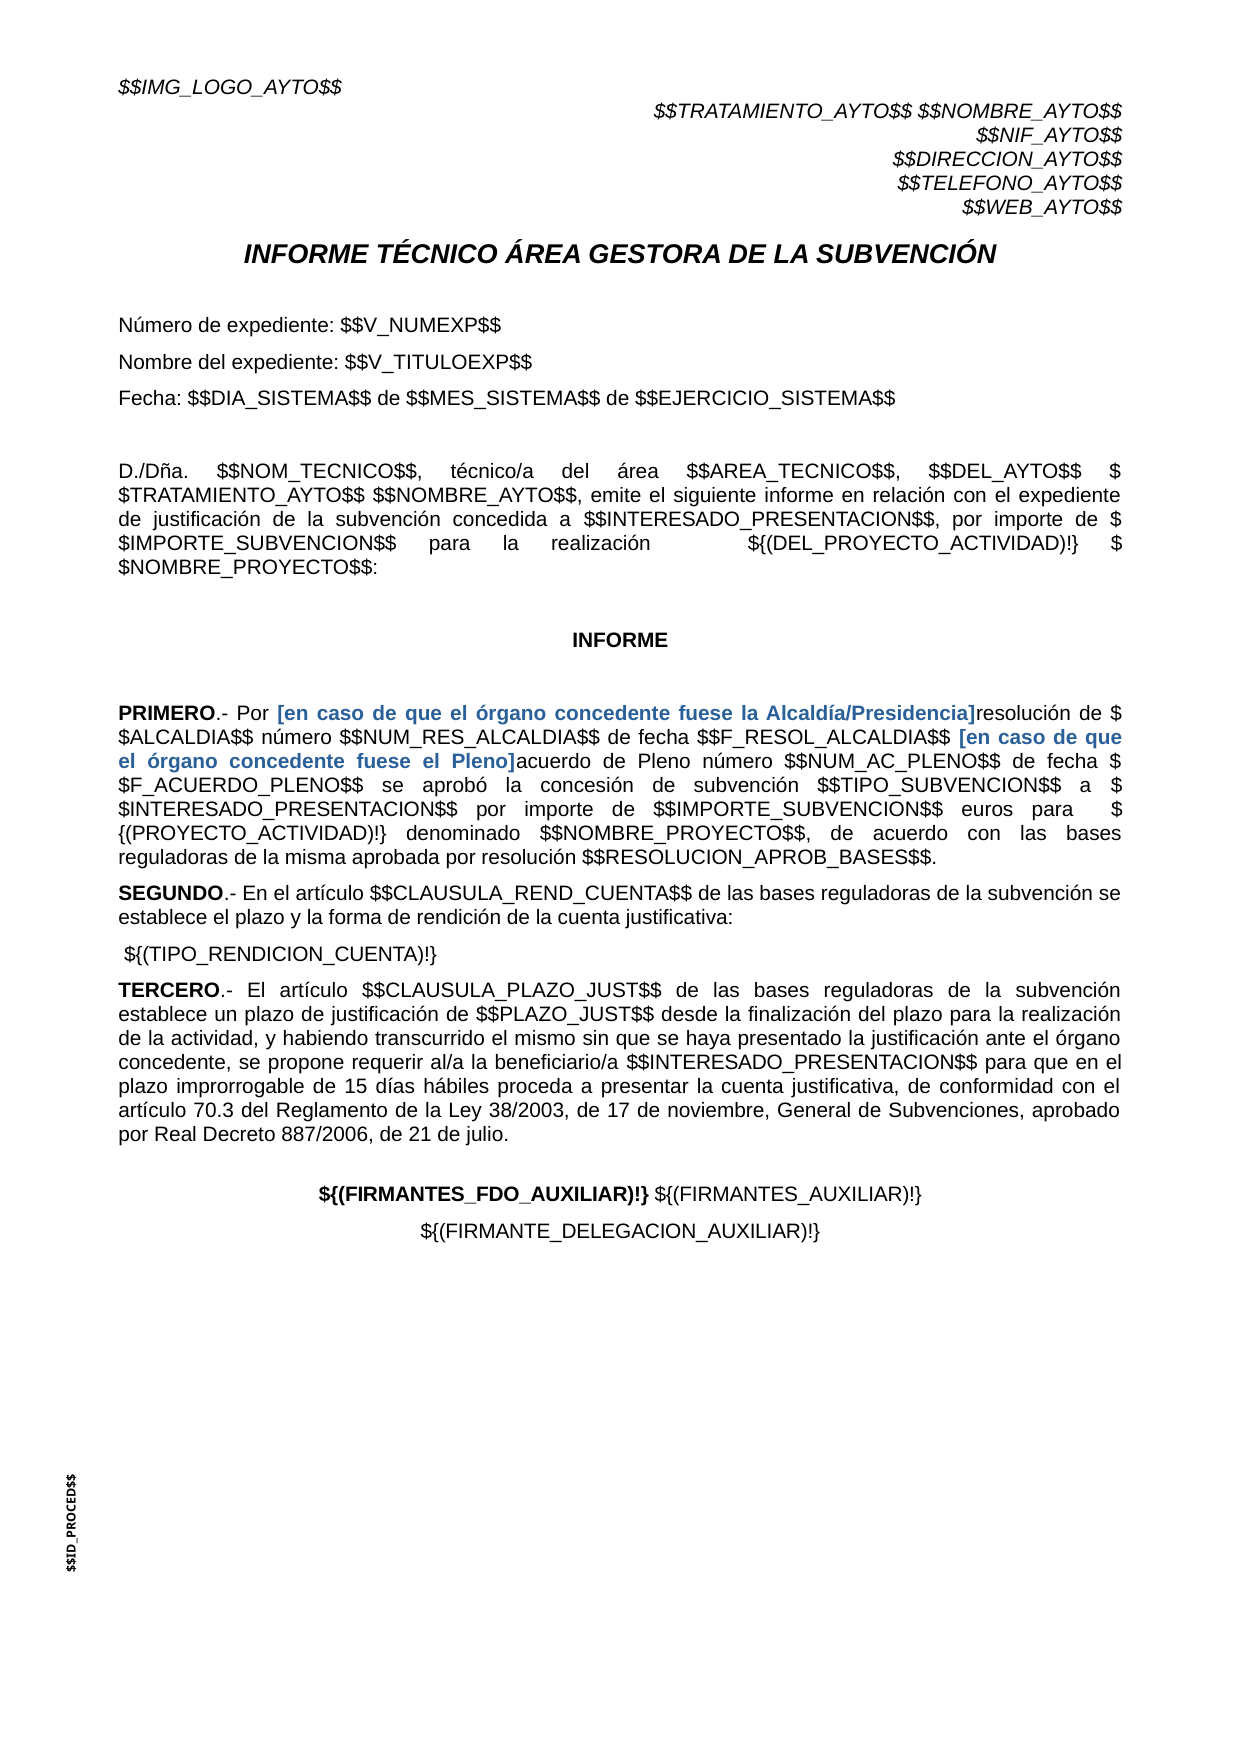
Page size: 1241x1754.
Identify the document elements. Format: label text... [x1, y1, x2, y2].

text PRIMERO.- Por [en caso de que el órgano concedente fuese la Alcaldía/Presidencia]resolución de $$ALCALDIA$$ número $$NUM_RES_ALCALDIA$$ de fecha $$F_RESOL_ALCALDIA$$ [en caso de que el órgano concedente fuese el Pleno]acuerdo de Pleno número $$NUM_AC_PLENO$$ de fecha $$F_ACUERDO_PLENO$$ se aprobó la concesión de subvención $$TIPO_SUBVENCION$$ a $$INTERESADO_PRESENTACION$$ por importe de $$IMPORTE_SUBVENCION$$ euros para [#if PROYECTO_ACTIVIDAD_label??][#assign PROYECTO_ACTIVIDAD=PROYECTO_ACTIVIDAD_label][/#if]${(PROYECTO_ACTIVIDAD)!} denominado $$NOMBRE_PROYECTO$$, de acuerdo con las bases reguladoras de la misma aprobada por resolución $$RESOLUCION_APROB_BASES$$. [118, 701, 1122, 868]
text TERCERO.- El artículo $$CLAUSULA_PLAZO_JUST$$ de las bases reguladoras de la subvención establece un plazo de justificación de $$PLAZO_JUST$$ desde la finalización del plazo para la realización de la actividad, y habiendo transcurrido el mismo sin que se haya presentado la justificación ante el órgano concedente, se propone requerir al/a la beneficiario/a $$INTERESADO_PRESENTACION$$ para que en el plazo improrrogable de 15 días hábiles proceda a presentar la cuenta justificativa, de conformidad con el artículo 70.3 del Reglamento de la Ley 38/2003, de 17 de noviembre, General de Subvenciones, aprobado por Real Decreto 887/2006, de 21 de julio. [118, 978, 1122, 1146]
text D./Dña. $$NOM_TECNICO$$, técnico/a del área $$AREA_TECNICO$$, $$DEL_AYTO$$ $$TRATAMIENTO_AYTO$$ $$NOMBRE_AYTO$$, emite el siguiente informe en relación con el expediente de justificación de la subvención concedida a $$INTERESADO_PRESENTACION$$, por importe de $$IMPORTE_SUBVENCION$$ para la realización [#if DEL_PROYECTO_ACTIVIDAD_label??][#assign DEL_PROYECTO_ACTIVIDAD=DEL_PROYECTO_ACTIVIDAD_label][/#if]${(DEL_PROYECTO_ACTIVIDAD)!} $$NOMBRE_PROYECTO$$: [118, 459, 1122, 579]
text Fecha: $$DIA_SISTEMA$$ de $$MES_SISTEMA$$ de $$EJERCICIO_SISTEMA$$ [118, 386, 1122, 410]
text [#if FIRMANTES!?length > 1] [#assign FIRMANTES_FDO_AUXILIAR="Fdo:"] [#assign FIRMANTES_AUXILIAR=FIRMANTES] [#else] [#assign FIRMANTES_FDO_AUXILIAR="Fdo:"] [#assign FIRMANTES_AUXILIAR="El/La Técnico/a"] [/#if] [#if FIRMANTE_DELEGACION!?length > 1] [#assign FIRMANTE_DELEGACION_AUXILIAR=FIRMANTE_DELEGACION] [/#if]${(FIRMANTES_FDO_AUXILIAR)!} ${(FIRMANTES_AUXILIAR)!} [118, 1182, 1122, 1206]
text SEGUNDO.- En el artículo $$CLAUSULA_REND_CUENTA$$ de las bases reguladoras de la subvención se establece el plazo y la forma de rendición de la cuenta justificativa: [118, 881, 1122, 929]
text Nombre del expediente: $$V_TITULOEXP$$ [118, 350, 1122, 374]
text INFORME TÉCNICO ÁREA GESTORA DE LA SUBVENCIÓN [118, 238, 1122, 269]
text [#if TIPO_RENDICION_CUENTA_label??][#assign TIPO_RENDICION_CUENTA=TIPO_RENDICION_CUENTA_label][/#if]${(TIPO_RENDICION_CUENTA)!} [118, 941, 1122, 965]
text ${(FIRMANTE_DELEGACION_AUXILIAR)!} [118, 1218, 1122, 1242]
text INFORME [118, 628, 1122, 652]
text Número de expediente: $$V_NUMEXP$$ [118, 313, 1122, 337]
